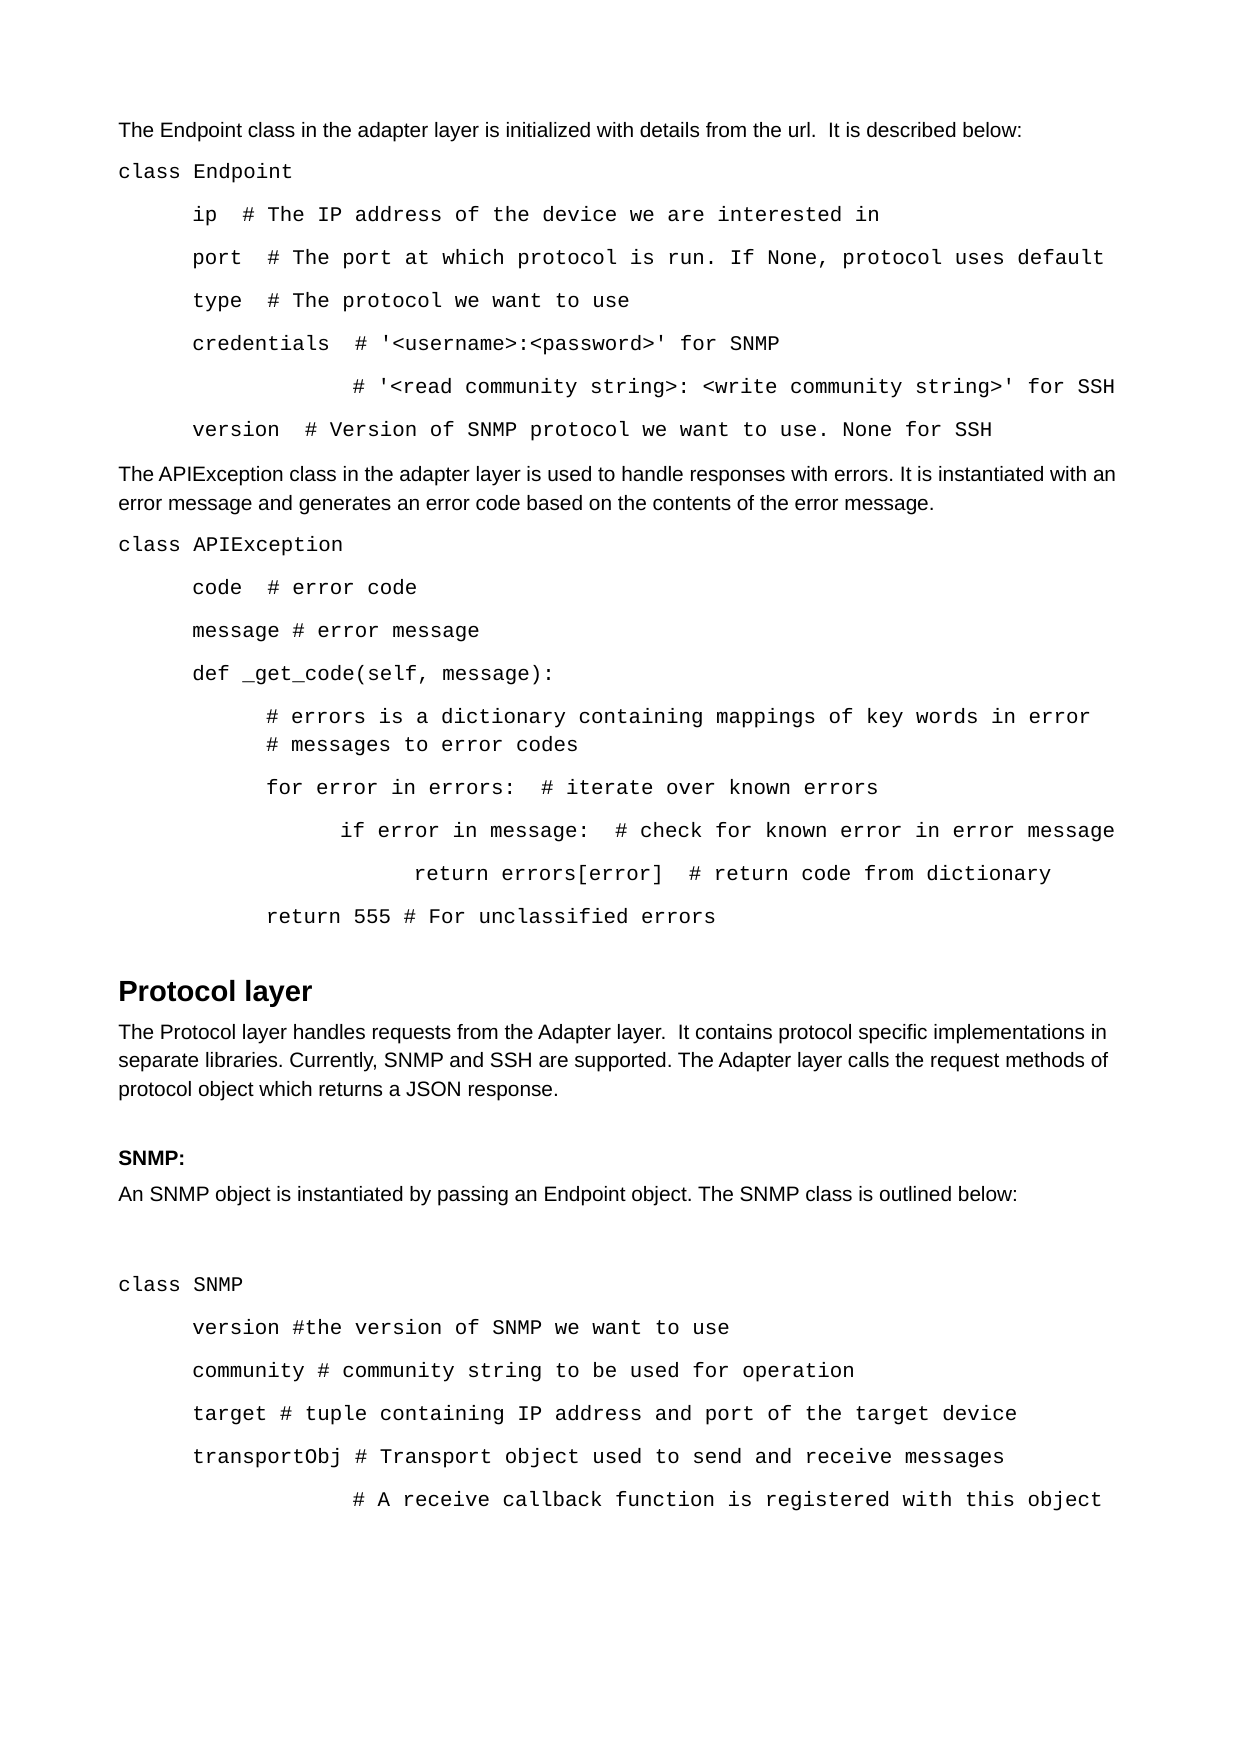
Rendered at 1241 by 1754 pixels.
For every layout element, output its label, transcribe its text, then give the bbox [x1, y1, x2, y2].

text def _get_code(self, message): [118, 663, 1122, 686]
text return errors[error] # return code from dictionary [118, 863, 1122, 886]
text message # error message [118, 620, 1122, 643]
text version #the version of SNMP we want to use [118, 1317, 1122, 1341]
subtitle Protocol layer [118, 973, 1122, 1007]
text The Protocol layer handles requests from the Adapter layer. It contains protocol specific implementations in separate libraries. Currently, SNMP and SSH are supported. The Adapter layer calls the request methods of protocol object which returns a JSON response. [118, 1019, 1122, 1101]
text ip # The IP address of the device we are interested in [118, 204, 1122, 228]
text type # The protocol we want to use [118, 290, 1122, 314]
text The APIException class in the adapter layer is used to handle responses with errors. It is instantiated with an error message and generates an error code based on the contents of the error message. [118, 462, 1122, 514]
text # '<read community string>: <write community string>' for SSH [118, 376, 1122, 400]
text class Endpoint [118, 161, 1122, 185]
text # errors is a dictionary containing mappings of key words in error # messages to error codes [118, 706, 1122, 758]
text port # The port at which protocol is run. If None, protocol uses default [118, 247, 1122, 271]
text target # tuple containing IP address and port of the target device [118, 1403, 1122, 1427]
subtitle SNMP: [118, 1145, 1122, 1169]
text transportObj # Transport object used to send and receive messages [118, 1446, 1122, 1469]
text if error in message: # check for known error in error message [118, 820, 1122, 843]
text return 555 # For unclassified errors [118, 906, 1122, 929]
text # A receive callback function is registered with this object [118, 1489, 1122, 1512]
text credentials # '<username>:<password>' for SNMP [118, 333, 1122, 357]
text for error in errors: # iterate over known errors [118, 777, 1122, 801]
text code # error code [118, 577, 1122, 601]
text version # Version of SNMP protocol we want to use. None for SSH [118, 419, 1122, 443]
text The Endpoint class in the adapter layer is initialized with details from the url. It is described below: [118, 118, 1122, 142]
text class SNMP [118, 1274, 1122, 1298]
text community # community string to be used for operation [118, 1360, 1122, 1384]
text An SNMP object is instantiated by passing an Endpoint object. The SNMP class is outlined below: [118, 1182, 1122, 1206]
text class APIException [118, 534, 1122, 558]
